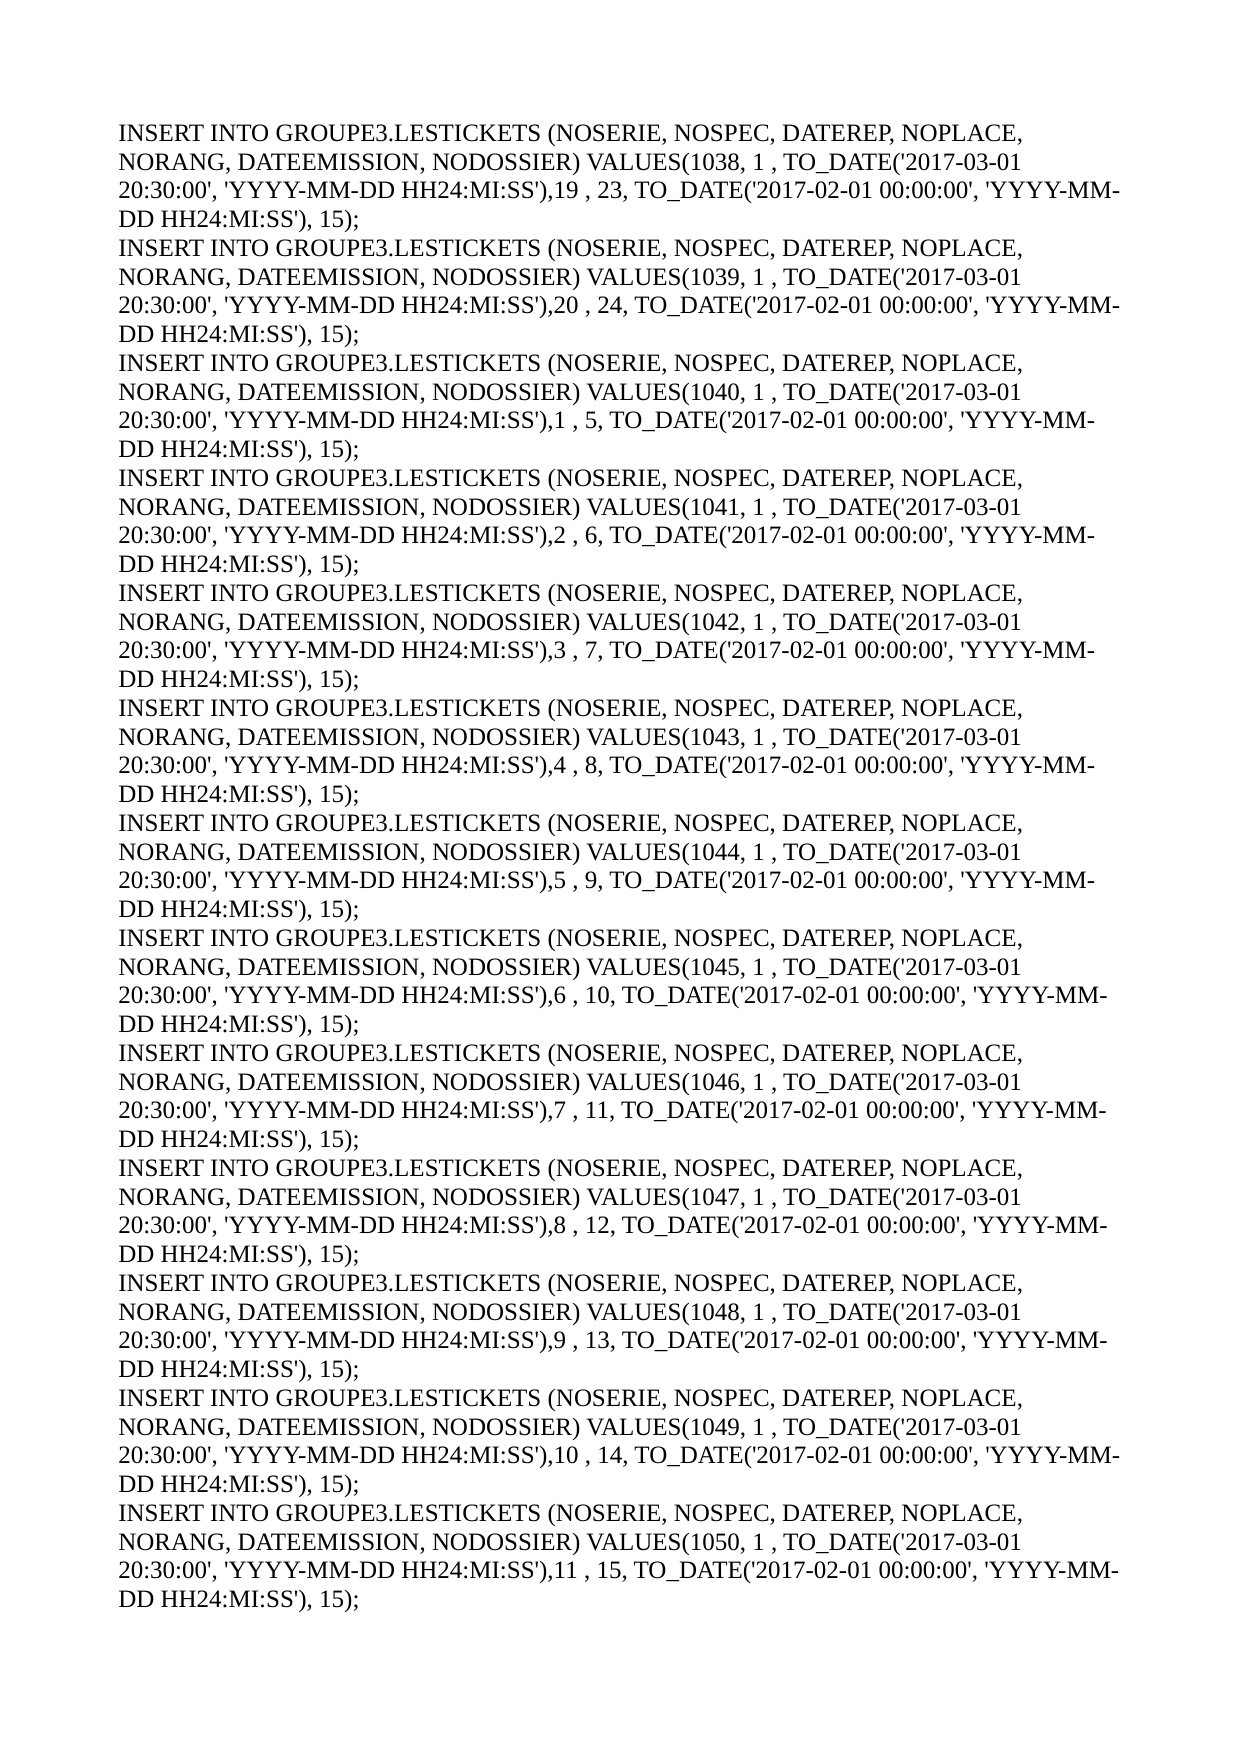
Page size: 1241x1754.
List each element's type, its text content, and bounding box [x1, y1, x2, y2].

text INSERT INTO GROUPE3.LESTICKETS (NOSERIE, NOSPEC, DATEREP, NOPLACE, NORANG, DATEEMISSION, NODOSSIER) VALUES(1042, 1 , TO_DATE('2017-03-01 20:30:00', 'YYYY-MM-DD HH24:MI:SS'),3 , 7, TO_DATE('2017-02-01 00:00:00', 'YYYY-MM-DD HH24:MI:SS'), 15); [118, 578, 1122, 693]
text INSERT INTO GROUPE3.LESTICKETS (NOSERIE, NOSPEC, DATEREP, NOPLACE, NORANG, DATEEMISSION, NODOSSIER) VALUES(1046, 1 , TO_DATE('2017-03-01 20:30:00', 'YYYY-MM-DD HH24:MI:SS'),7 , 11, TO_DATE('2017-02-01 00:00:00', 'YYYY-MM-DD HH24:MI:SS'), 15); [118, 1038, 1122, 1153]
text INSERT INTO GROUPE3.LESTICKETS (NOSERIE, NOSPEC, DATEREP, NOPLACE, NORANG, DATEEMISSION, NODOSSIER) VALUES(1044, 1 , TO_DATE('2017-03-01 20:30:00', 'YYYY-MM-DD HH24:MI:SS'),5 , 9, TO_DATE('2017-02-01 00:00:00', 'YYYY-MM-DD HH24:MI:SS'), 15); [118, 808, 1122, 923]
text INSERT INTO GROUPE3.LESTICKETS (NOSERIE, NOSPEC, DATEREP, NOPLACE, NORANG, DATEEMISSION, NODOSSIER) VALUES(1049, 1 , TO_DATE('2017-03-01 20:30:00', 'YYYY-MM-DD HH24:MI:SS'),10 , 14, TO_DATE('2017-02-01 00:00:00', 'YYYY-MM-DD HH24:MI:SS'), 15); [118, 1383, 1122, 1498]
text INSERT INTO GROUPE3.LESTICKETS (NOSERIE, NOSPEC, DATEREP, NOPLACE, NORANG, DATEEMISSION, NODOSSIER) VALUES(1043, 1 , TO_DATE('2017-03-01 20:30:00', 'YYYY-MM-DD HH24:MI:SS'),4 , 8, TO_DATE('2017-02-01 00:00:00', 'YYYY-MM-DD HH24:MI:SS'), 15); [118, 693, 1122, 808]
text INSERT INTO GROUPE3.LESTICKETS (NOSERIE, NOSPEC, DATEREP, NOPLACE, NORANG, DATEEMISSION, NODOSSIER) VALUES(1045, 1 , TO_DATE('2017-03-01 20:30:00', 'YYYY-MM-DD HH24:MI:SS'),6 , 10, TO_DATE('2017-02-01 00:00:00', 'YYYY-MM-DD HH24:MI:SS'), 15); [118, 923, 1122, 1038]
text INSERT INTO GROUPE3.LESTICKETS (NOSERIE, NOSPEC, DATEREP, NOPLACE, NORANG, DATEEMISSION, NODOSSIER) VALUES(1050, 1 , TO_DATE('2017-03-01 20:30:00', 'YYYY-MM-DD HH24:MI:SS'),11 , 15, TO_DATE('2017-02-01 00:00:00', 'YYYY-MM-DD HH24:MI:SS'), 15); [118, 1498, 1122, 1613]
text INSERT INTO GROUPE3.LESTICKETS (NOSERIE, NOSPEC, DATEREP, NOPLACE, NORANG, DATEEMISSION, NODOSSIER) VALUES(1048, 1 , TO_DATE('2017-03-01 20:30:00', 'YYYY-MM-DD HH24:MI:SS'),9 , 13, TO_DATE('2017-02-01 00:00:00', 'YYYY-MM-DD HH24:MI:SS'), 15); [118, 1268, 1122, 1383]
text INSERT INTO GROUPE3.LESTICKETS (NOSERIE, NOSPEC, DATEREP, NOPLACE, NORANG, DATEEMISSION, NODOSSIER) VALUES(1040, 1 , TO_DATE('2017-03-01 20:30:00', 'YYYY-MM-DD HH24:MI:SS'),1 , 5, TO_DATE('2017-02-01 00:00:00', 'YYYY-MM-DD HH24:MI:SS'), 15); [118, 348, 1122, 463]
text INSERT INTO GROUPE3.LESTICKETS (NOSERIE, NOSPEC, DATEREP, NOPLACE, NORANG, DATEEMISSION, NODOSSIER) VALUES(1038, 1 , TO_DATE('2017-03-01 20:30:00', 'YYYY-MM-DD HH24:MI:SS'),19 , 23, TO_DATE('2017-02-01 00:00:00', 'YYYY-MM-DD HH24:MI:SS'), 15); [118, 118, 1122, 233]
text INSERT INTO GROUPE3.LESTICKETS (NOSERIE, NOSPEC, DATEREP, NOPLACE, NORANG, DATEEMISSION, NODOSSIER) VALUES(1047, 1 , TO_DATE('2017-03-01 20:30:00', 'YYYY-MM-DD HH24:MI:SS'),8 , 12, TO_DATE('2017-02-01 00:00:00', 'YYYY-MM-DD HH24:MI:SS'), 15); [118, 1153, 1122, 1268]
text INSERT INTO GROUPE3.LESTICKETS (NOSERIE, NOSPEC, DATEREP, NOPLACE, NORANG, DATEEMISSION, NODOSSIER) VALUES(1041, 1 , TO_DATE('2017-03-01 20:30:00', 'YYYY-MM-DD HH24:MI:SS'),2 , 6, TO_DATE('2017-02-01 00:00:00', 'YYYY-MM-DD HH24:MI:SS'), 15); [118, 463, 1122, 578]
text INSERT INTO GROUPE3.LESTICKETS (NOSERIE, NOSPEC, DATEREP, NOPLACE, NORANG, DATEEMISSION, NODOSSIER) VALUES(1039, 1 , TO_DATE('2017-03-01 20:30:00', 'YYYY-MM-DD HH24:MI:SS'),20 , 24, TO_DATE('2017-02-01 00:00:00', 'YYYY-MM-DD HH24:MI:SS'), 15); [118, 233, 1122, 348]
